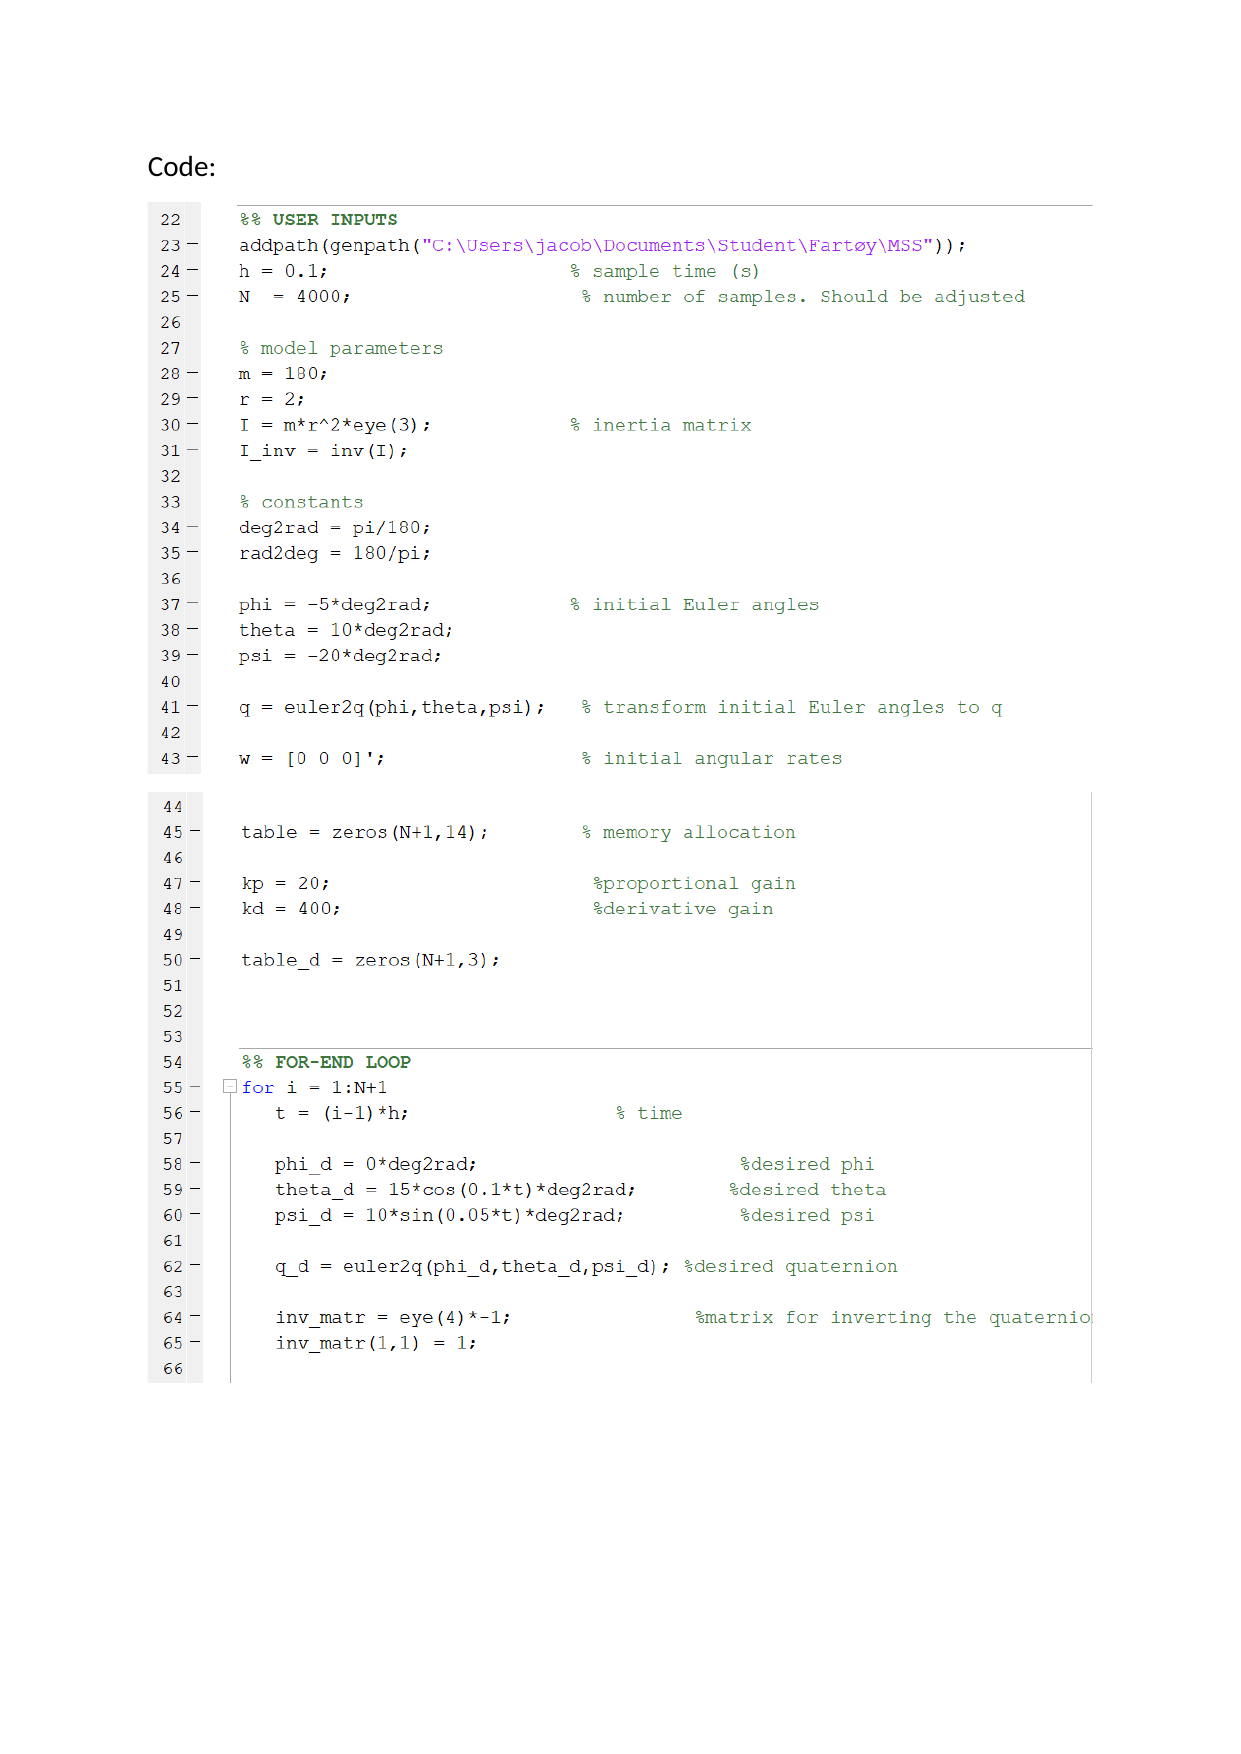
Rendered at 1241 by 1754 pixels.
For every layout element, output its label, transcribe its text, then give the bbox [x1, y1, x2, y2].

text Code: [148, 148, 1093, 183]
